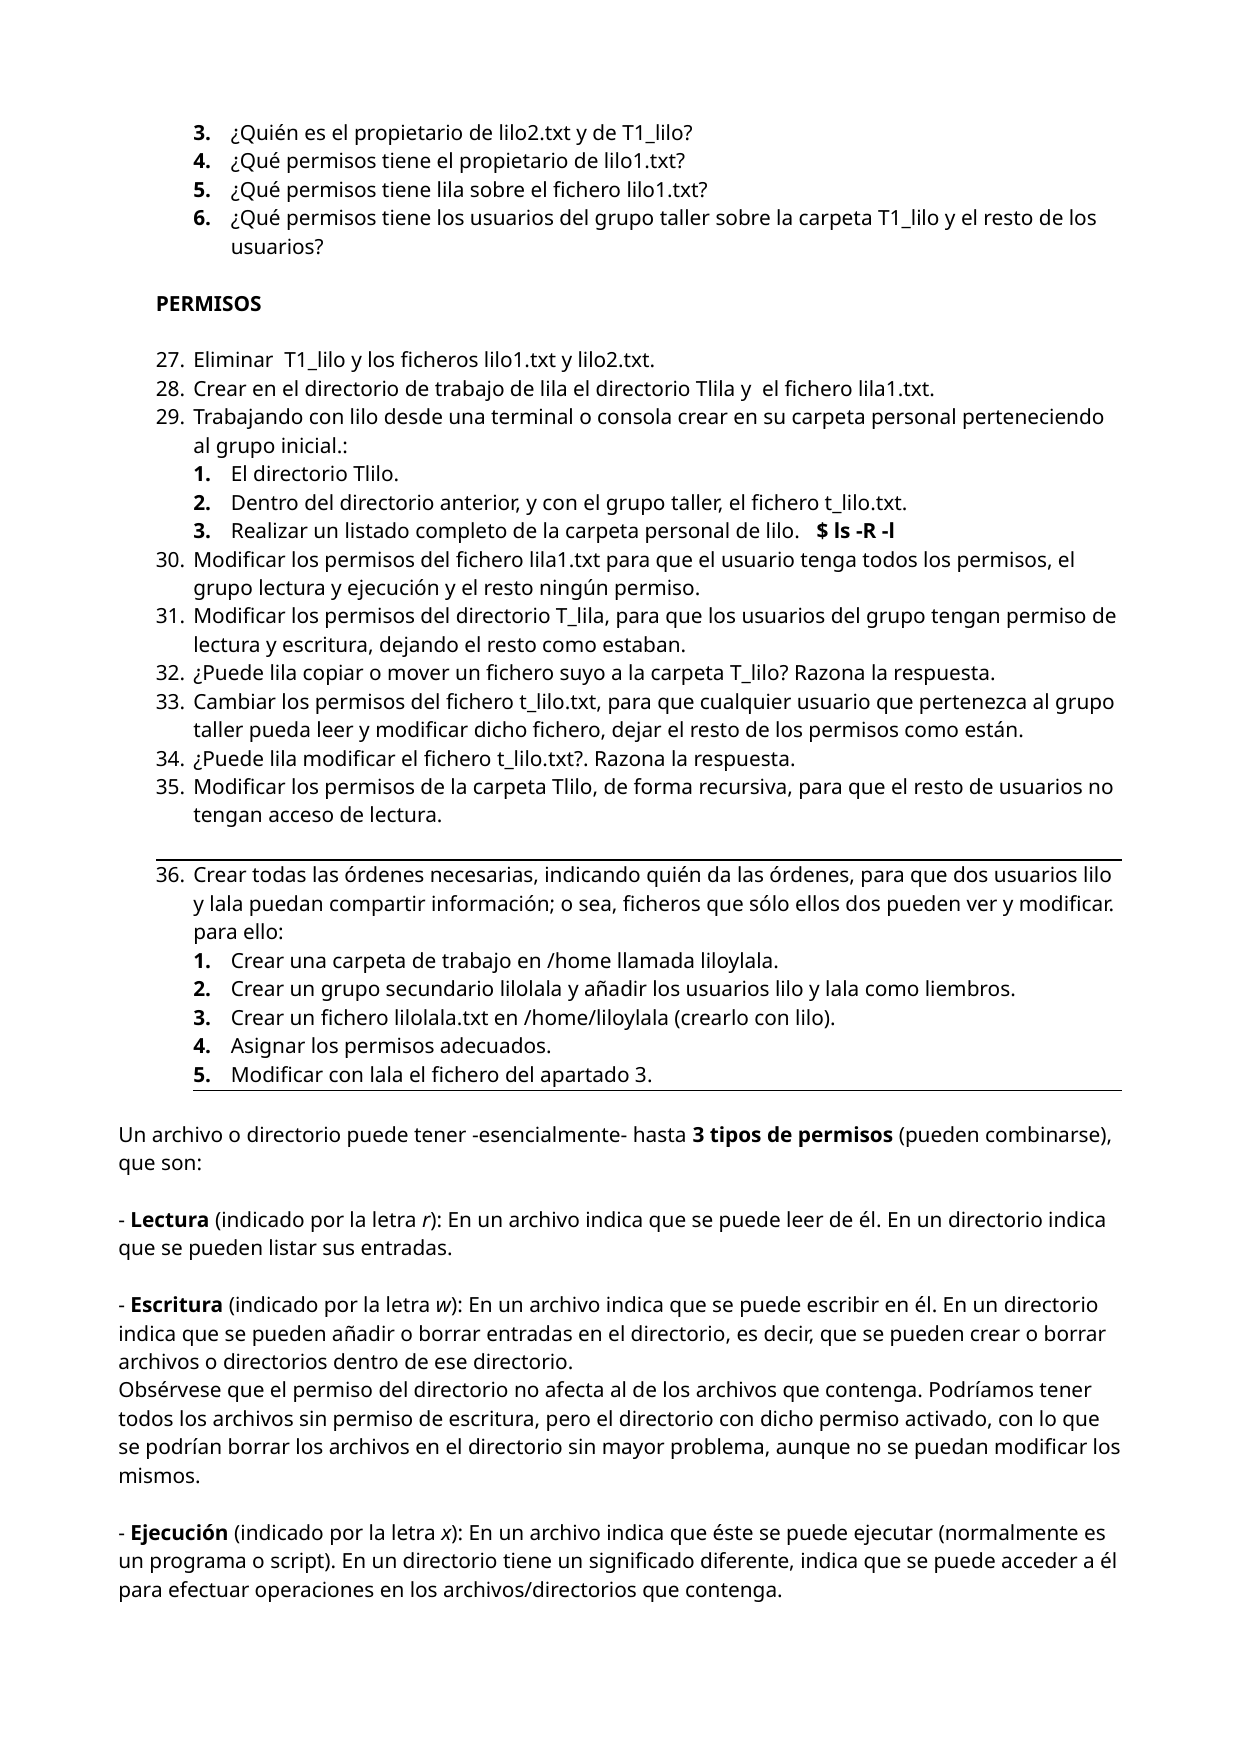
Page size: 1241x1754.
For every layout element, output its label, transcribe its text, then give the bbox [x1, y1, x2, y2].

list Dentro del directorio anterior, y con el grupo taller, el fichero t_lilo.txt. [193, 488, 1122, 516]
list Realizar un listado completo de la carpeta personal de lilo. $ ls -R -l [193, 516, 1122, 545]
list Crear un fichero lilolala.txt en /home/liloylala (crearlo con lilo). [193, 1003, 1122, 1031]
list Asignar los permisos adecuados. [193, 1031, 1122, 1060]
list Crear todas las órdenes necesarias, indicando quién da las órdenes, para que dos usuarios lilo y lala puedan compartir información; o sea, ficheros que sólo ellos dos pueden ver y modificar. para ello: [156, 861, 1122, 946]
list Crear un grupo secundario lilolala y añadir los usuarios lilo y lala como liembros. [193, 974, 1122, 1003]
list Eliminar T1_lilo y los ficheros lilo1.txt y lilo2.txt. [156, 346, 1122, 374]
list ¿Quién es el propietario de lilo2.txt y de T1_lilo? [193, 118, 1122, 147]
list Trabajando con lilo desde una terminal o consola crear en su carpeta personal perteneciendo al grupo inicial.: [156, 402, 1122, 459]
list ¿Puede lila copiar o mover un fichero suyo a la carpeta T_lilo? Razona la respuesta. [156, 658, 1122, 687]
list Modificar con lala el fichero del apartado 3. [193, 1060, 1122, 1090]
list Modificar los permisos de la carpeta Tlilo, de forma recursiva, para que el resto de usuarios no tengan acceso de lectura. [156, 772, 1122, 829]
list El directorio Tlilo. [193, 459, 1122, 488]
list ¿Puede lila modificar el fichero t_lilo.txt?. Razona la respuesta. [156, 744, 1122, 772]
text Un archivo o directorio puede tener -esencialmente- hasta 3 tipos de permisos (pueden combinarse), que son: - Lectura (indicado por la letra r): En un archivo indica que se puede leer de él. En un directorio indica que se pueden listar sus entradas. - Escritura (indicado por la letra w): En un archivo indica que se puede escribir en él. En un directorio indica que se pueden añadir o borrar entradas en el directorio, es decir, que se pueden crear o borrar archivos o directorios dentro de ese directorio. Obsérvese que el permiso del directorio no afecta al de los archivos que contenga. Podríamos tener todos los archivos sin permiso de escritura, pero el directorio con dicho permiso activado, con lo que se podrían borrar los archivos en el directorio sin mayor problema, aunque no se puedan modificar los mismos. - Ejecución (indicado por la letra x): En un archivo indica que éste se puede ejecutar (normalmente es un programa o script). En un directorio tiene un significado diferente, indica que se puede acceder a él para efectuar operaciones en los archivos/directorios que contenga. [118, 1120, 1122, 1632]
list Modificar los permisos del directorio T_lila, para que los usuarios del grupo tengan permiso de lectura y escritura, dejando el resto como estaban. [156, 602, 1122, 658]
list ¿Qué permisos tiene lila sobre el fichero lilo1.txt? [193, 175, 1122, 203]
list Cambiar los permisos del fichero t_lilo.txt, para que cualquier usuario que pertenezca al grupo taller pueda leer y modificar dicho fichero, dejar el resto de los permisos como están. [156, 687, 1122, 744]
list Crear una carpeta de trabajo en /home llamada liloylala. [193, 946, 1122, 974]
list Crear en el directorio de trabajo de lila el directorio Tlila y el fichero lila1.txt. [156, 374, 1122, 402]
text PERMISOS [121, 289, 1122, 317]
list ¿Qué permisos tiene los usuarios del grupo taller sobre la carpeta T1_lilo y el resto de los usuarios? [193, 203, 1122, 260]
list ¿Qué permisos tiene el propietario de lilo1.txt? [193, 147, 1122, 175]
list Modificar los permisos del fichero lila1.txt para que el usuario tenga todos los permisos, el grupo lectura y ejecución y el resto ningún permiso. [156, 545, 1122, 602]
